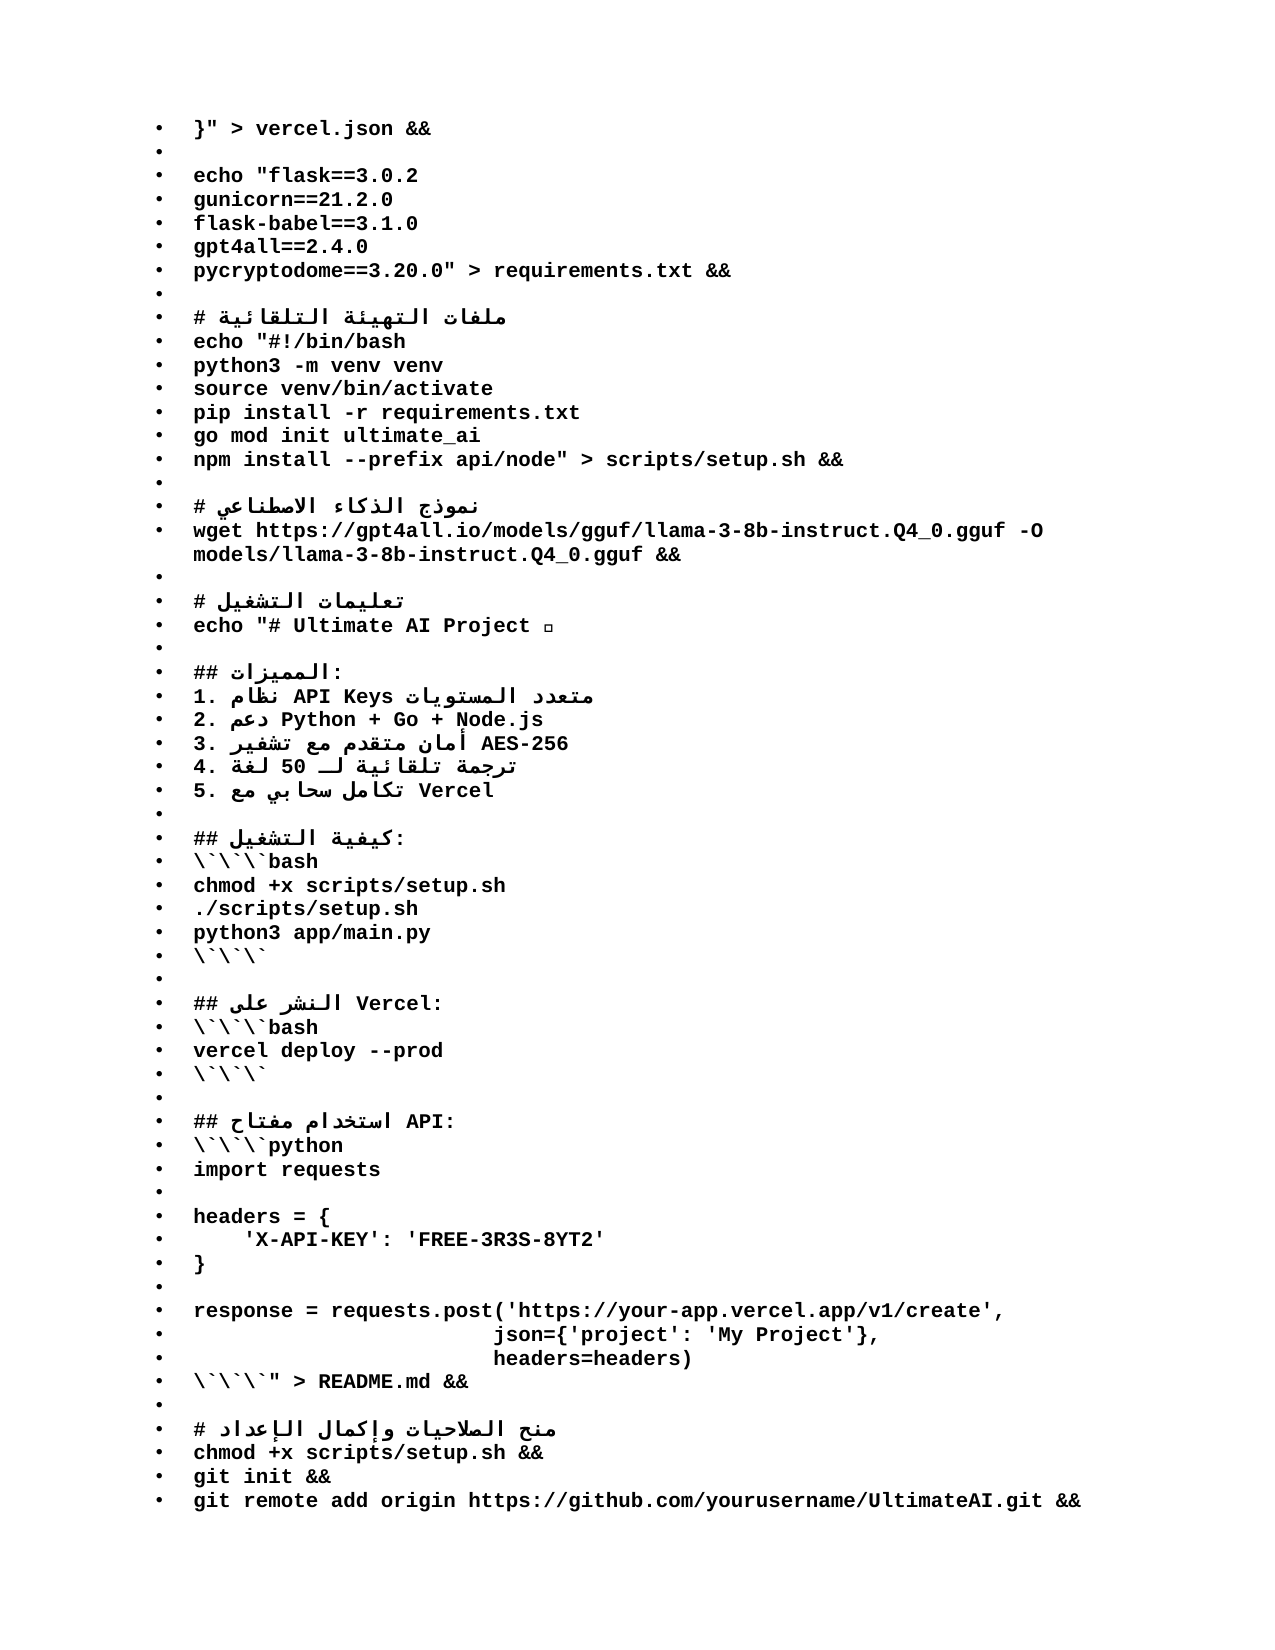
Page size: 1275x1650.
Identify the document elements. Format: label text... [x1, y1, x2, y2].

list wget https://gpt4all.io/models/gguf/llama-3-8b-instruct.Q4_0.gguf -O models/llama-3-8b-instruct.Q4_0.gguf && [156, 520, 1157, 567]
list chmod +x scripts/setup.sh && [156, 1442, 1157, 1466]
list pycryptodome==3.20.0" > requirements.txt && [156, 260, 1157, 284]
list \`\`\`python [156, 1135, 1157, 1158]
list 'X-API-KEY': 'FREE-3R3S-8YT2' [156, 1229, 1157, 1253]
list ## استخدام مفتاح API: [156, 1111, 1157, 1135]
list flask-babel==3.1.0 [156, 213, 1157, 236]
list } [156, 1253, 1157, 1277]
list python3 -m venv venv [156, 354, 1157, 378]
list ## النشر على Vercel: [156, 993, 1157, 1017]
list echo "#!/bin/bash [156, 331, 1157, 354]
list vercel deploy --prod [156, 1040, 1157, 1064]
list headers=headers) [156, 1348, 1157, 1371]
list # منح الصلاحيات وإكمال الإعداد [156, 1419, 1157, 1442]
list 2. دعم Python + Go + Node.js [156, 709, 1157, 733]
list \`\`\` [156, 1064, 1157, 1088]
list # تعليمات التشغيل [156, 591, 1157, 615]
list \`\`\` [156, 946, 1157, 969]
list git init && [156, 1466, 1157, 1489]
list response = requests.post('https://your-app.vercel.app/v1/create', [156, 1300, 1157, 1324]
list 5. تكامل سحابي مع Vercel [156, 780, 1157, 804]
list # ملفات التهيئة التلقائية [156, 307, 1157, 331]
list gpt4all==2.4.0 [156, 236, 1157, 260]
list # نموذج الذكاء الاصطناعي [156, 496, 1157, 520]
list \`\`\`bash [156, 851, 1157, 875]
list import requests [156, 1158, 1157, 1182]
list npm install --prefix api/node" > scripts/setup.sh && [156, 449, 1157, 473]
list ## كيفية التشغيل: [156, 827, 1157, 851]
list echo "flask==3.0.2 [156, 165, 1157, 189]
list echo "# Ultimate AI Project 🌟 [156, 615, 1157, 638]
list source venv/bin/activate [156, 378, 1157, 402]
list python3 app/main.py [156, 922, 1157, 946]
list }" > vercel.json && [156, 118, 1157, 142]
list chmod +x scripts/setup.sh [156, 875, 1157, 898]
list headers = { [156, 1206, 1157, 1229]
list 4. ترجمة تلقائية لـ 50 لغة [156, 757, 1157, 780]
list ## المميزات: [156, 662, 1157, 686]
list ./scripts/setup.sh [156, 898, 1157, 922]
list 1. نظام API Keys متعدد المستويات [156, 686, 1157, 709]
list git remote add origin https://github.com/yourusername/UltimateAI.git && [156, 1489, 1157, 1513]
list \`\`\`bash [156, 1017, 1157, 1040]
list \`\`\`" > README.md && [156, 1371, 1157, 1395]
list gunicorn==21.2.0 [156, 189, 1157, 213]
list pip install -r requirements.txt [156, 402, 1157, 426]
list 3. أمان متقدم مع تشفير AES-256 [156, 733, 1157, 757]
list go mod init ultimate_ai [156, 426, 1157, 449]
list json={'project': 'My Project'}, [156, 1324, 1157, 1348]
